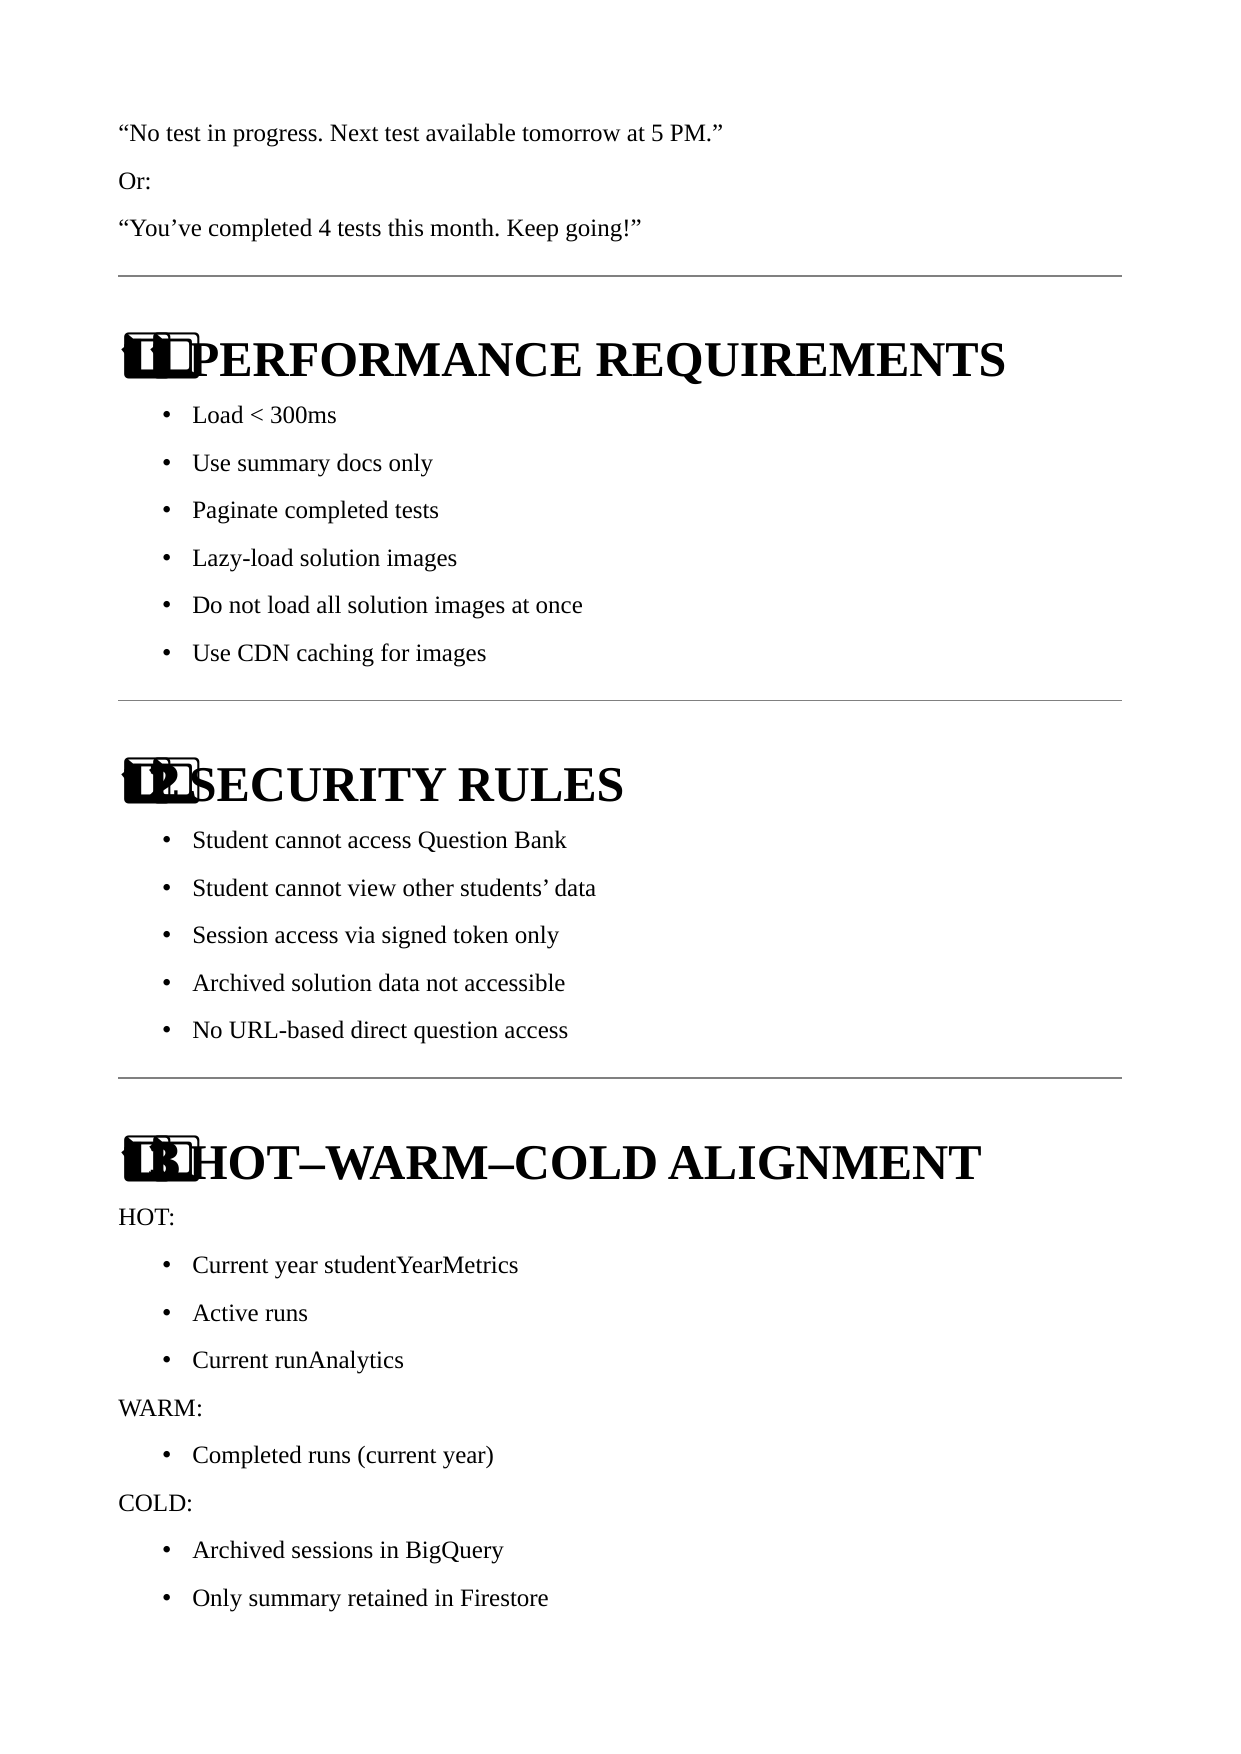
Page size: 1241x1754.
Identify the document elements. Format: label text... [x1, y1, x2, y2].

list No URL-based direct question access [162, 1016, 1122, 1044]
list Current year studentYearMetrics [162, 1250, 1122, 1279]
list Archived solution data not accessible [162, 968, 1122, 997]
list Session access via signed token only [162, 920, 1122, 949]
list Student cannot view other students’ data [162, 873, 1122, 901]
text WARM: [118, 1393, 1122, 1422]
text “You’ve completed 4 tests this month. Keep going!” [118, 213, 1122, 242]
list Do not load all solution images at once [162, 591, 1122, 619]
list Archived sessions in BigQuery [162, 1536, 1122, 1564]
list Completed runs (current year) [162, 1440, 1122, 1469]
list Load < 300ms [162, 400, 1122, 429]
list Use CDN caching for images [162, 638, 1122, 667]
list Active runs [162, 1298, 1122, 1326]
list Only summary retained in Firestore [162, 1583, 1122, 1612]
subtitle 1️⃣2️⃣ SECURITY RULES [118, 755, 1122, 813]
subtitle 1️⃣3️⃣ HOT–WARM–COLD ALIGNMENT [118, 1132, 1122, 1190]
list Use summary docs only [162, 448, 1122, 477]
text HOT: [118, 1202, 1122, 1231]
subtitle 1️⃣1️⃣ PERFORMANCE REQUIREMENTS [118, 330, 1122, 388]
text COLD: [118, 1488, 1122, 1517]
list Current runAnalytics [162, 1345, 1122, 1374]
list Lazy-load solution images [162, 543, 1122, 572]
list Student cannot access Question Bank [162, 825, 1122, 854]
text “No test in progress. Next test available tomorrow at 5 PM.” [118, 118, 1122, 147]
list Paginate completed tests [162, 495, 1122, 524]
text Or: [118, 166, 1122, 194]
